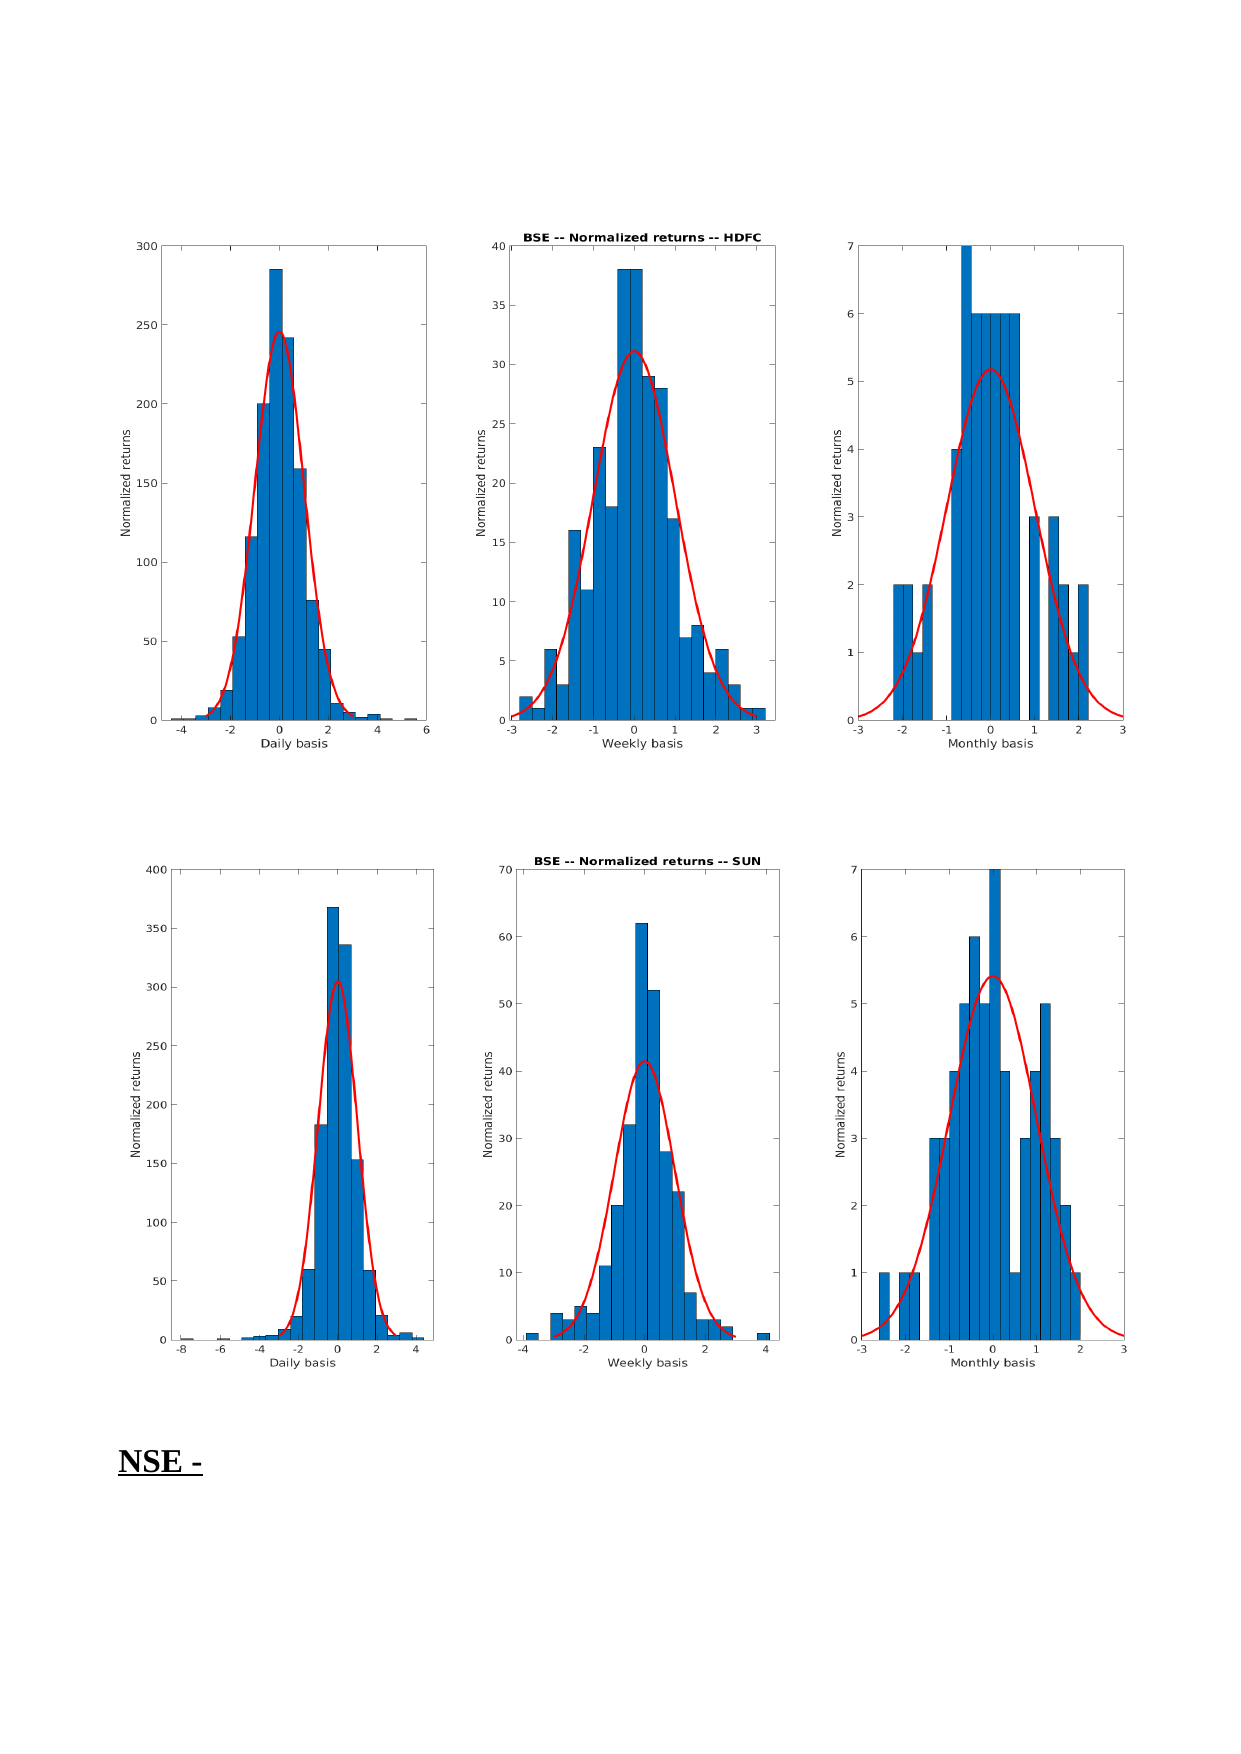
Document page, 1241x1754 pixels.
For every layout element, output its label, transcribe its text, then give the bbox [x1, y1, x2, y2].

picture [0, 202, 1241, 784]
picture [11, 827, 1240, 1403]
text NSE - [118, 1441, 1122, 1479]
